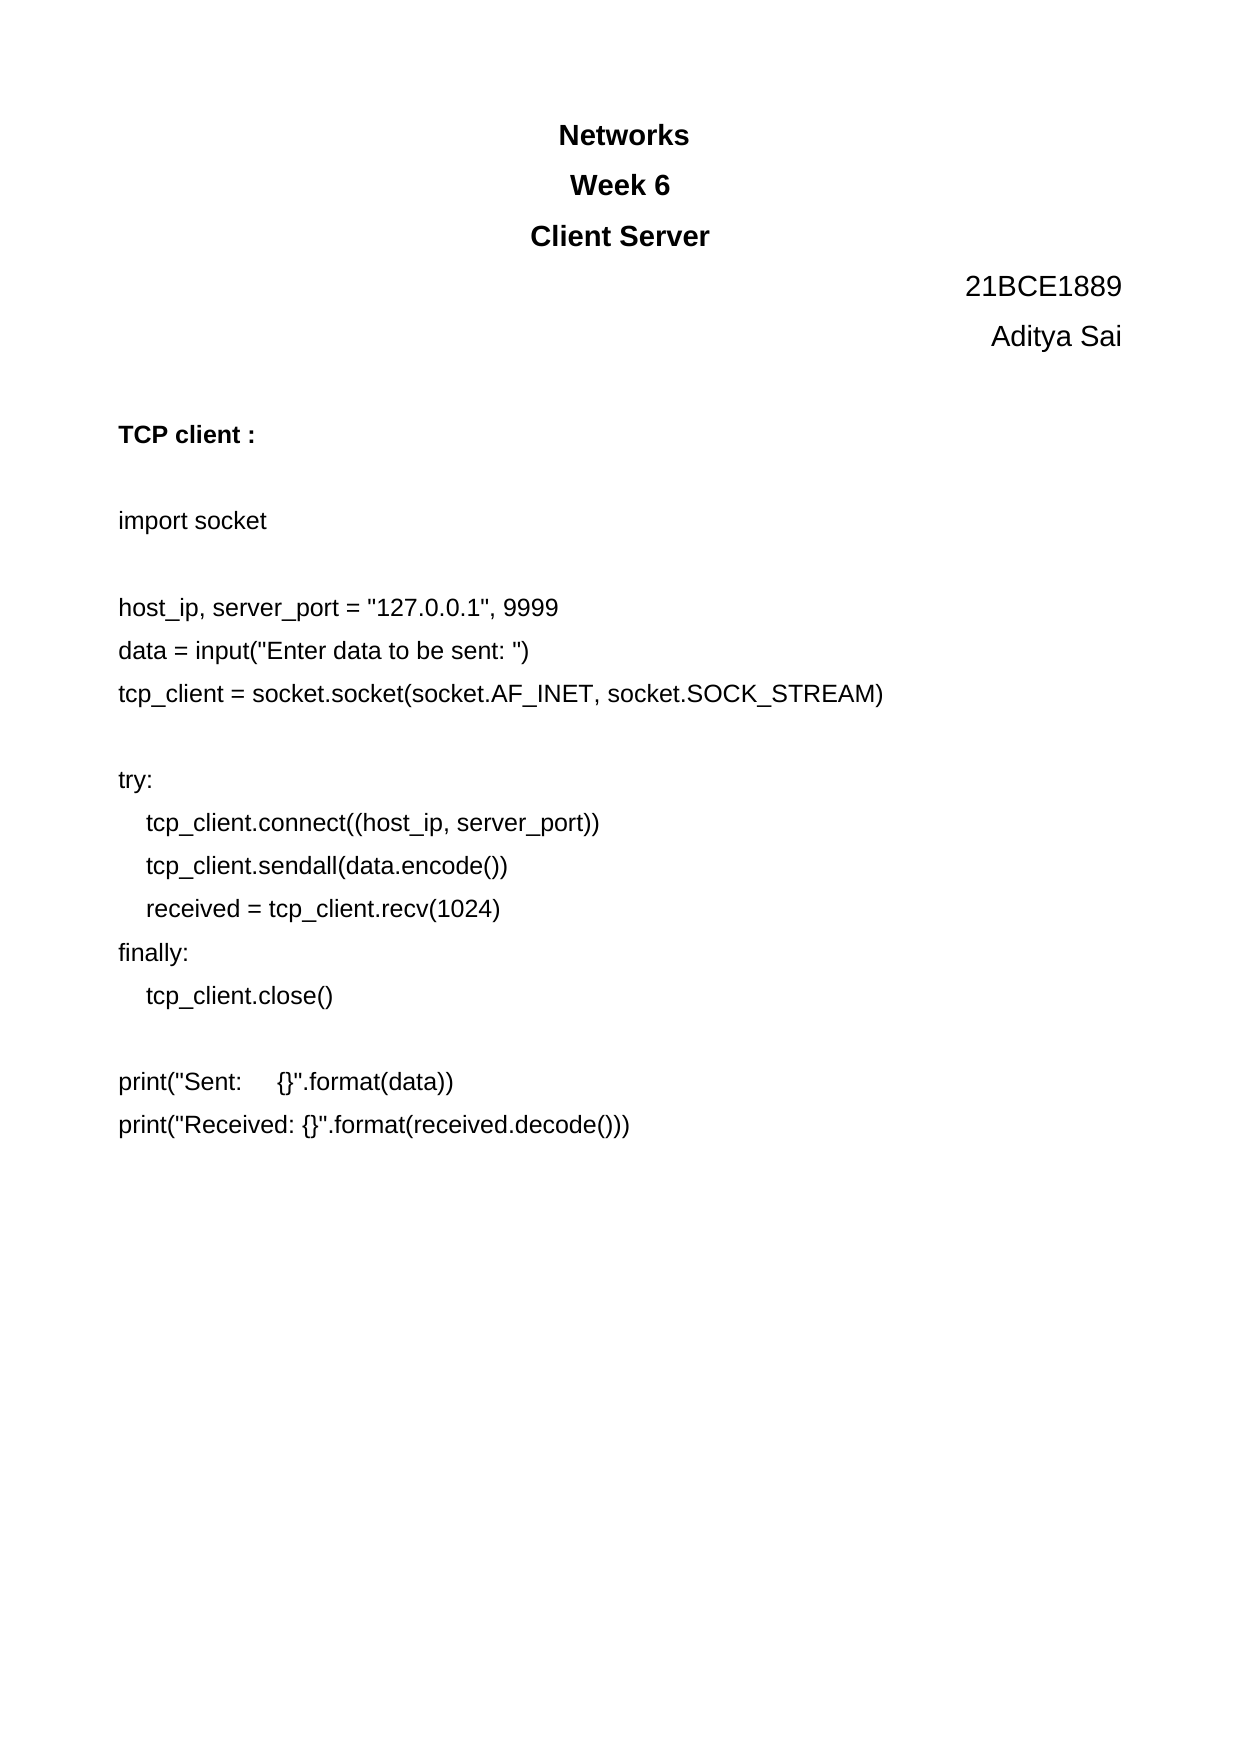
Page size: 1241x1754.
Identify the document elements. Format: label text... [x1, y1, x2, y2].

text tcp_client.connect((host_ip, server_port)) [118, 808, 1122, 837]
text Week 6 [118, 168, 1122, 202]
text Networks [118, 118, 1122, 152]
text Aditya Sai [118, 319, 1122, 353]
text try: [118, 765, 1122, 794]
text host_ip, server_port = "127.0.0.1", 9999 [118, 592, 1122, 621]
text print("Sent: {}".format(data)) [118, 1067, 1122, 1096]
text TCP client : [118, 420, 1122, 449]
text print("Received: {}".format(received.decode())) [118, 1110, 1122, 1139]
text data = input("Enter data to be sent: ") [118, 636, 1122, 664]
text tcp_client.sendall(data.encode()) [118, 851, 1122, 880]
text import socket [118, 506, 1122, 535]
text tcp_client.close() [118, 981, 1122, 1009]
text Client Server [118, 219, 1122, 252]
text tcp_client = socket.socket(socket.AF_INET, socket.SOCK_STREAM) [118, 679, 1122, 707]
text finally: [118, 937, 1122, 966]
text received = tcp_client.recv(1024) [118, 894, 1122, 923]
text 21BCE1889 [118, 269, 1122, 303]
